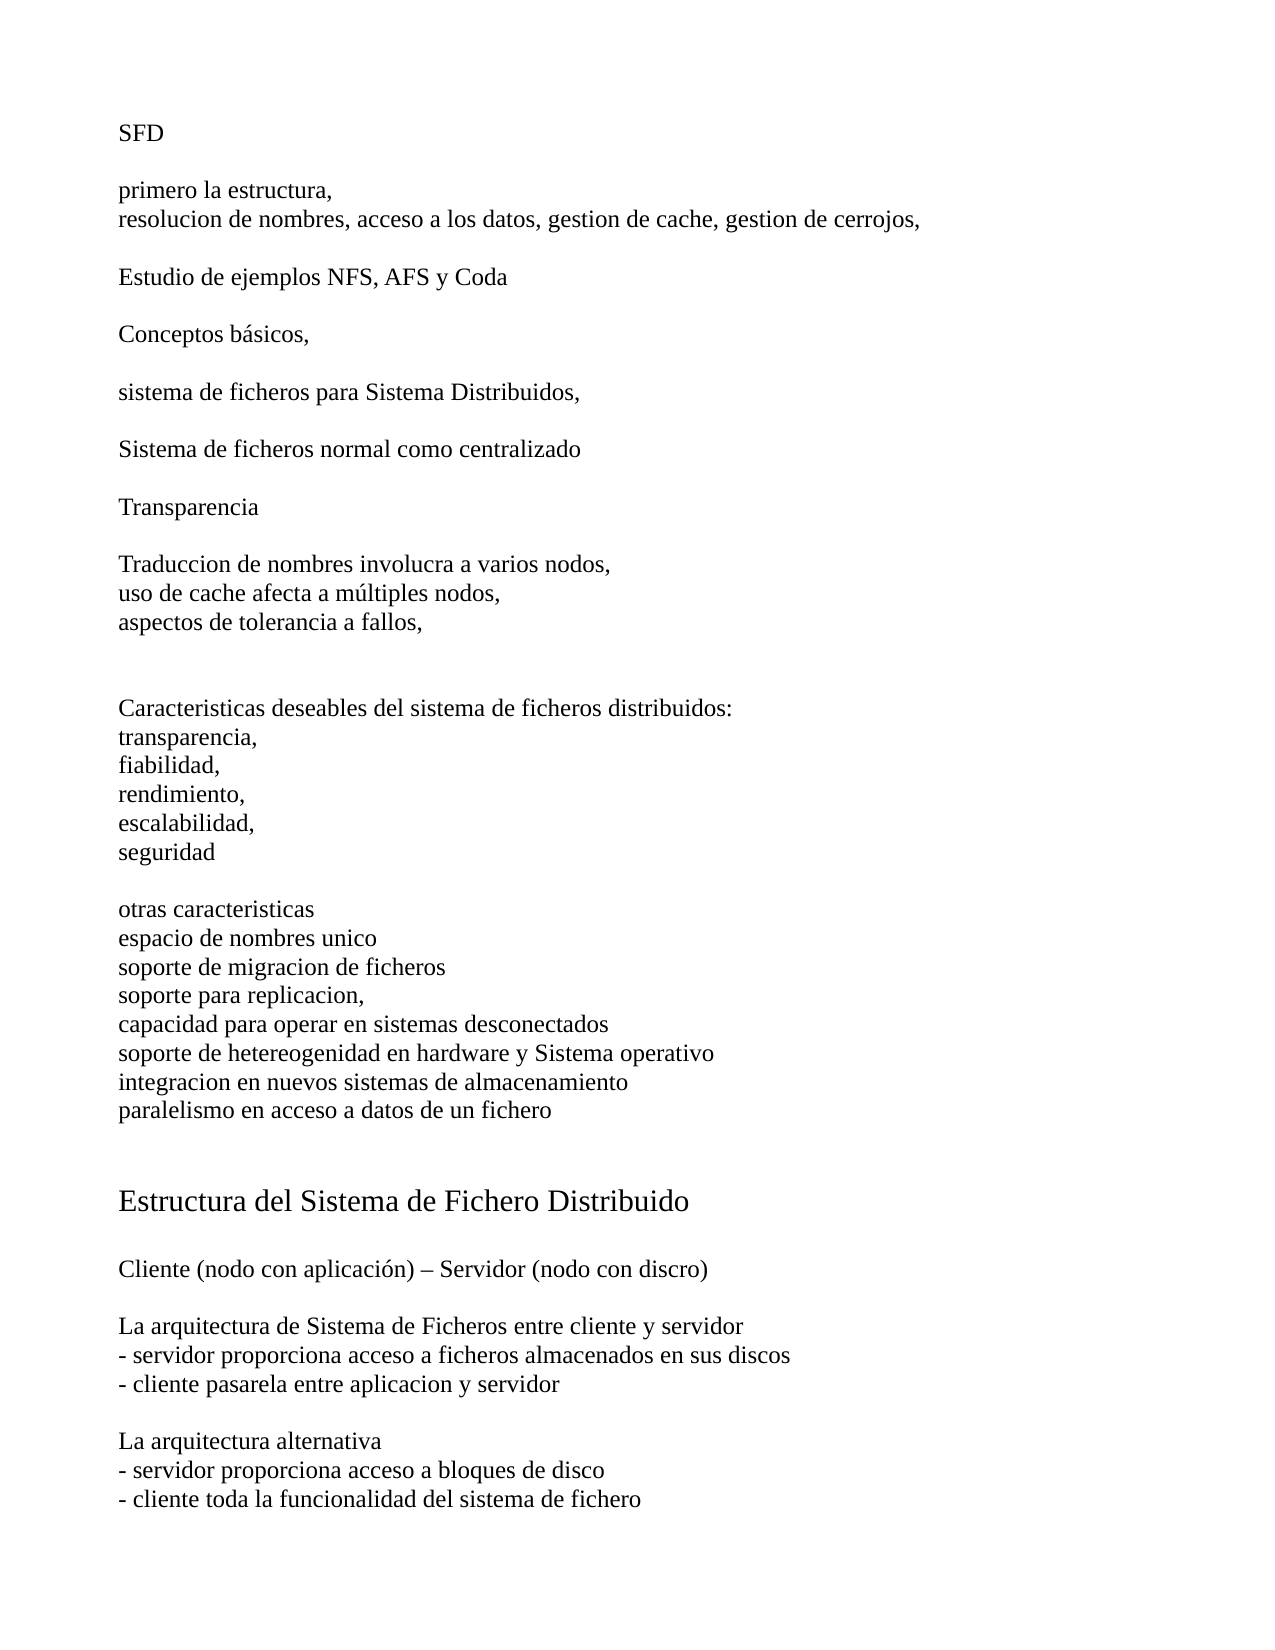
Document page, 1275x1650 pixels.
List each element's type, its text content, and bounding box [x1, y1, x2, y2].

text capacidad para operar en sistemas desconectados [118, 1009, 1157, 1038]
text La arquitectura alternativa [118, 1426, 1157, 1455]
text Estructura del Sistema de Fichero Distribuido [118, 1182, 1157, 1218]
text - servidor proporciona acceso a ficheros almacenados en sus discos [118, 1340, 1157, 1369]
text otras caracteristicas [118, 894, 1157, 923]
text soporte de migracion de ficheros [118, 952, 1157, 981]
text Estudio de ejemplos NFS, AFS y Coda [118, 262, 1157, 291]
text Cliente (nodo con aplicación) – Servidor (nodo con discro) [118, 1254, 1157, 1282]
text Transparencia [118, 492, 1157, 521]
text integracion en nuevos sistemas de almacenamiento [118, 1067, 1157, 1096]
text rendimiento, [118, 779, 1157, 808]
text aspectos de tolerancia a fallos, [118, 607, 1157, 636]
text - servidor proporciona acceso a bloques de disco [118, 1455, 1157, 1484]
text - cliente pasarela entre aplicacion y servidor [118, 1369, 1157, 1397]
text resolucion de nombres, acceso a los datos, gestion de cache, gestion de cerrojos, [118, 204, 1157, 233]
text primero la estructura, [118, 176, 1157, 204]
text La arquitectura de Sistema de Ficheros entre cliente y servidor [118, 1311, 1157, 1340]
text Sistema de ficheros normal como centralizado [118, 434, 1157, 463]
text paralelismo en acceso a datos de un fichero [118, 1096, 1157, 1124]
text soporte para replicacion, [118, 981, 1157, 1009]
text Traduccion de nombres involucra a varios nodos, uso de cache afecta a múltiples nodos, [118, 549, 1157, 607]
text fiabilidad, [118, 751, 1157, 779]
text - cliente toda la funcionalidad del sistema de fichero [118, 1484, 1157, 1512]
text Conceptos básicos, [118, 319, 1157, 348]
text sistema de ficheros para Sistema Distribuidos, [118, 377, 1157, 406]
text Caracteristicas deseables del sistema de ficheros distribuidos: [118, 693, 1157, 722]
text soporte de hetereogenidad en hardware y Sistema operativo [118, 1038, 1157, 1067]
text espacio de nombres unico [118, 923, 1157, 952]
text transparencia, [118, 722, 1157, 751]
text SFD [118, 118, 1157, 147]
text seguridad [118, 837, 1157, 866]
text escalabilidad, [118, 808, 1157, 837]
